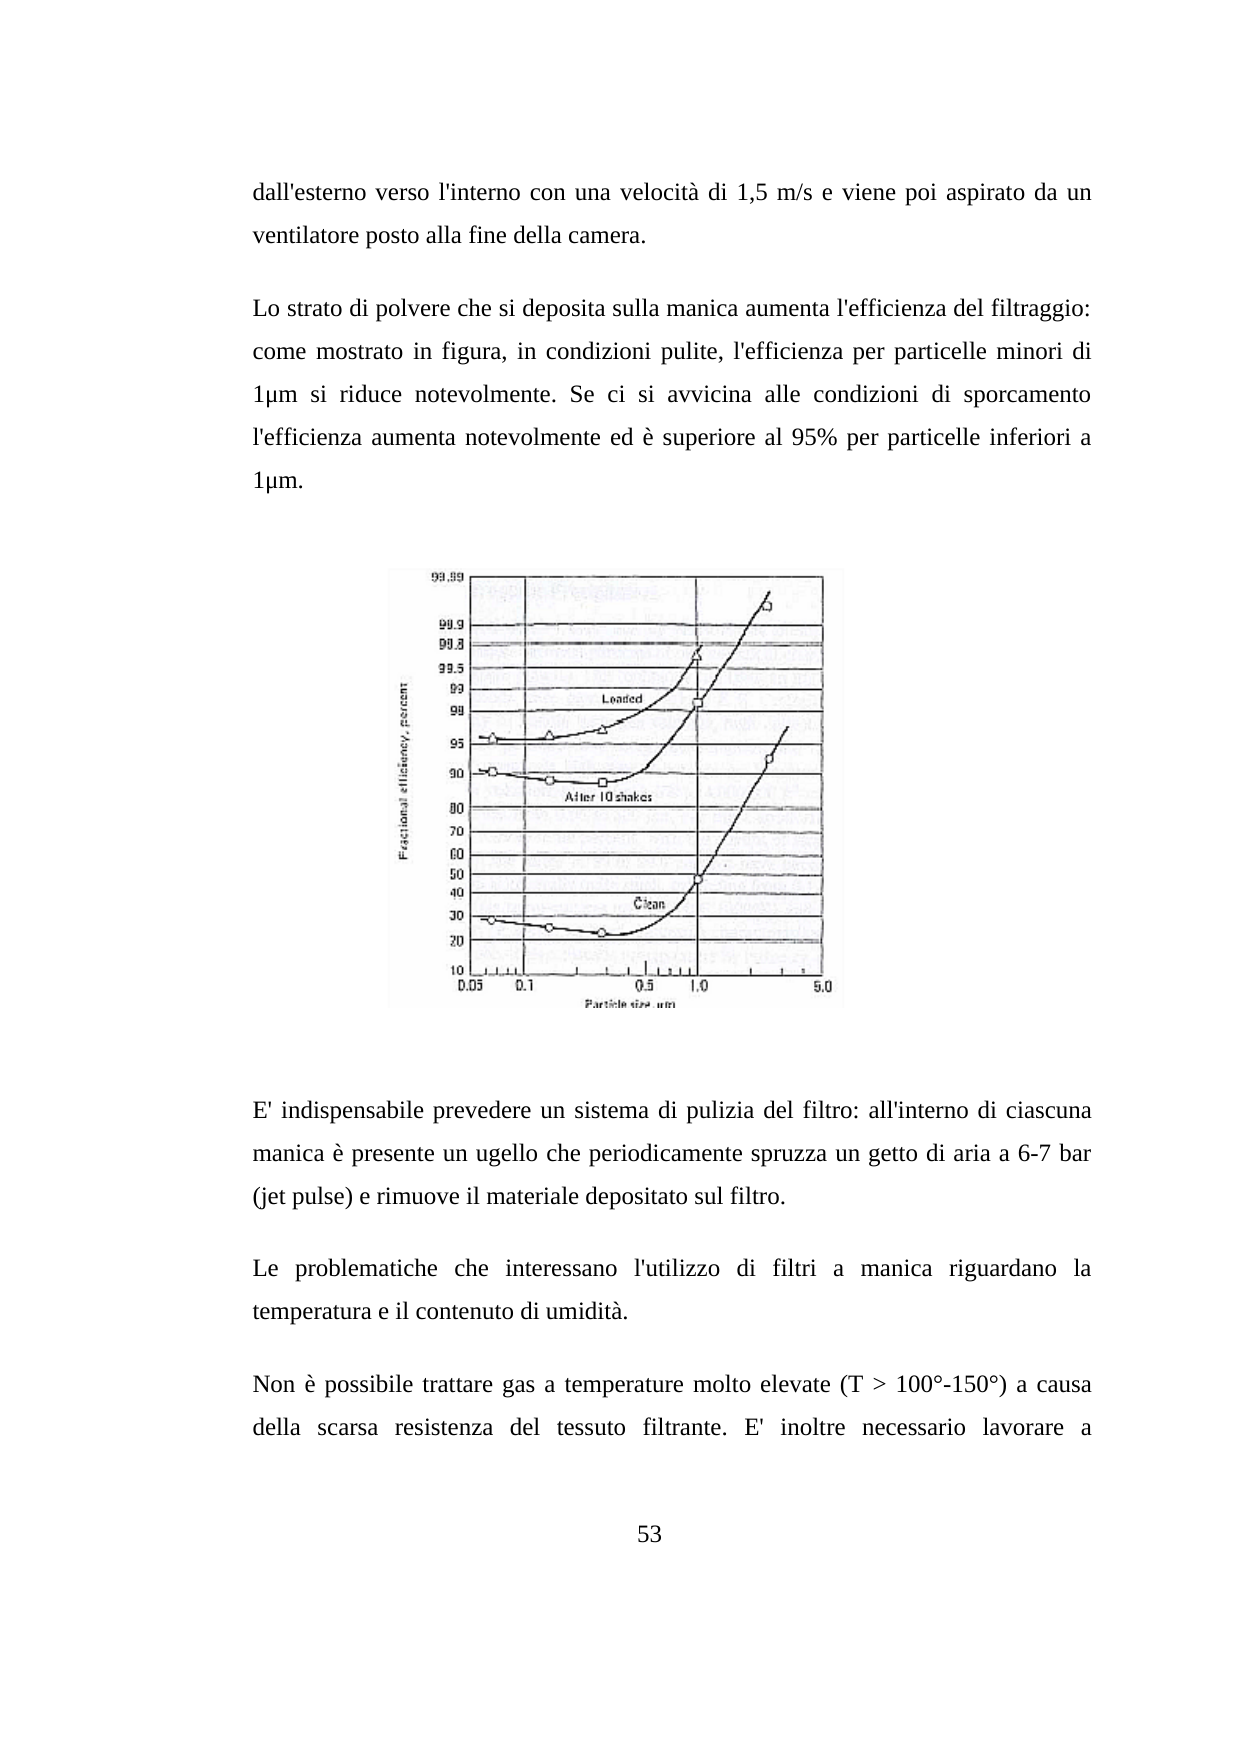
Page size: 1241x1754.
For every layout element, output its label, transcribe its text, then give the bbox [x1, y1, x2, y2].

list Le problematiche che interessano l'utilizzo di filtri a manica riguardano la temperatura e il contenuto di umidità. [215, 1253, 1093, 1325]
picture [379, 567, 849, 1008]
list E' indispensabile prevedere un sistema di pulizia del filtro: all'interno di ciascuna manica è presente un ugello che periodicamente spruzza un getto di aria a 6-7 bar (jet pulse) e rimuove il materiale depositato sul filtro. [215, 1095, 1093, 1210]
list dall'esterno verso l'interno con una velocità di 1,5 m/s e viene poi aspirato da un ventilatore posto alla fine della camera. [215, 177, 1093, 249]
list Lo strato di polvere che si deposita sulla manica aumenta l'efficienza del filtraggio: come mostrato in figura, in condizioni pulite, l'efficienza per particelle minori di 1μm si riduce notevolmente. Se ci si avvicina alle condizioni di sporcamento l'efficienza aumenta notevolmente ed è superiore al 95% per particelle inferiori a 1μm. [215, 293, 1093, 494]
list Non è possibile trattare gas a temperature molto elevate (T > 100°-150°) a causa della scarsa resistenza del tessuto filtrante. E' inoltre necessario lavorare a [215, 1369, 1093, 1441]
